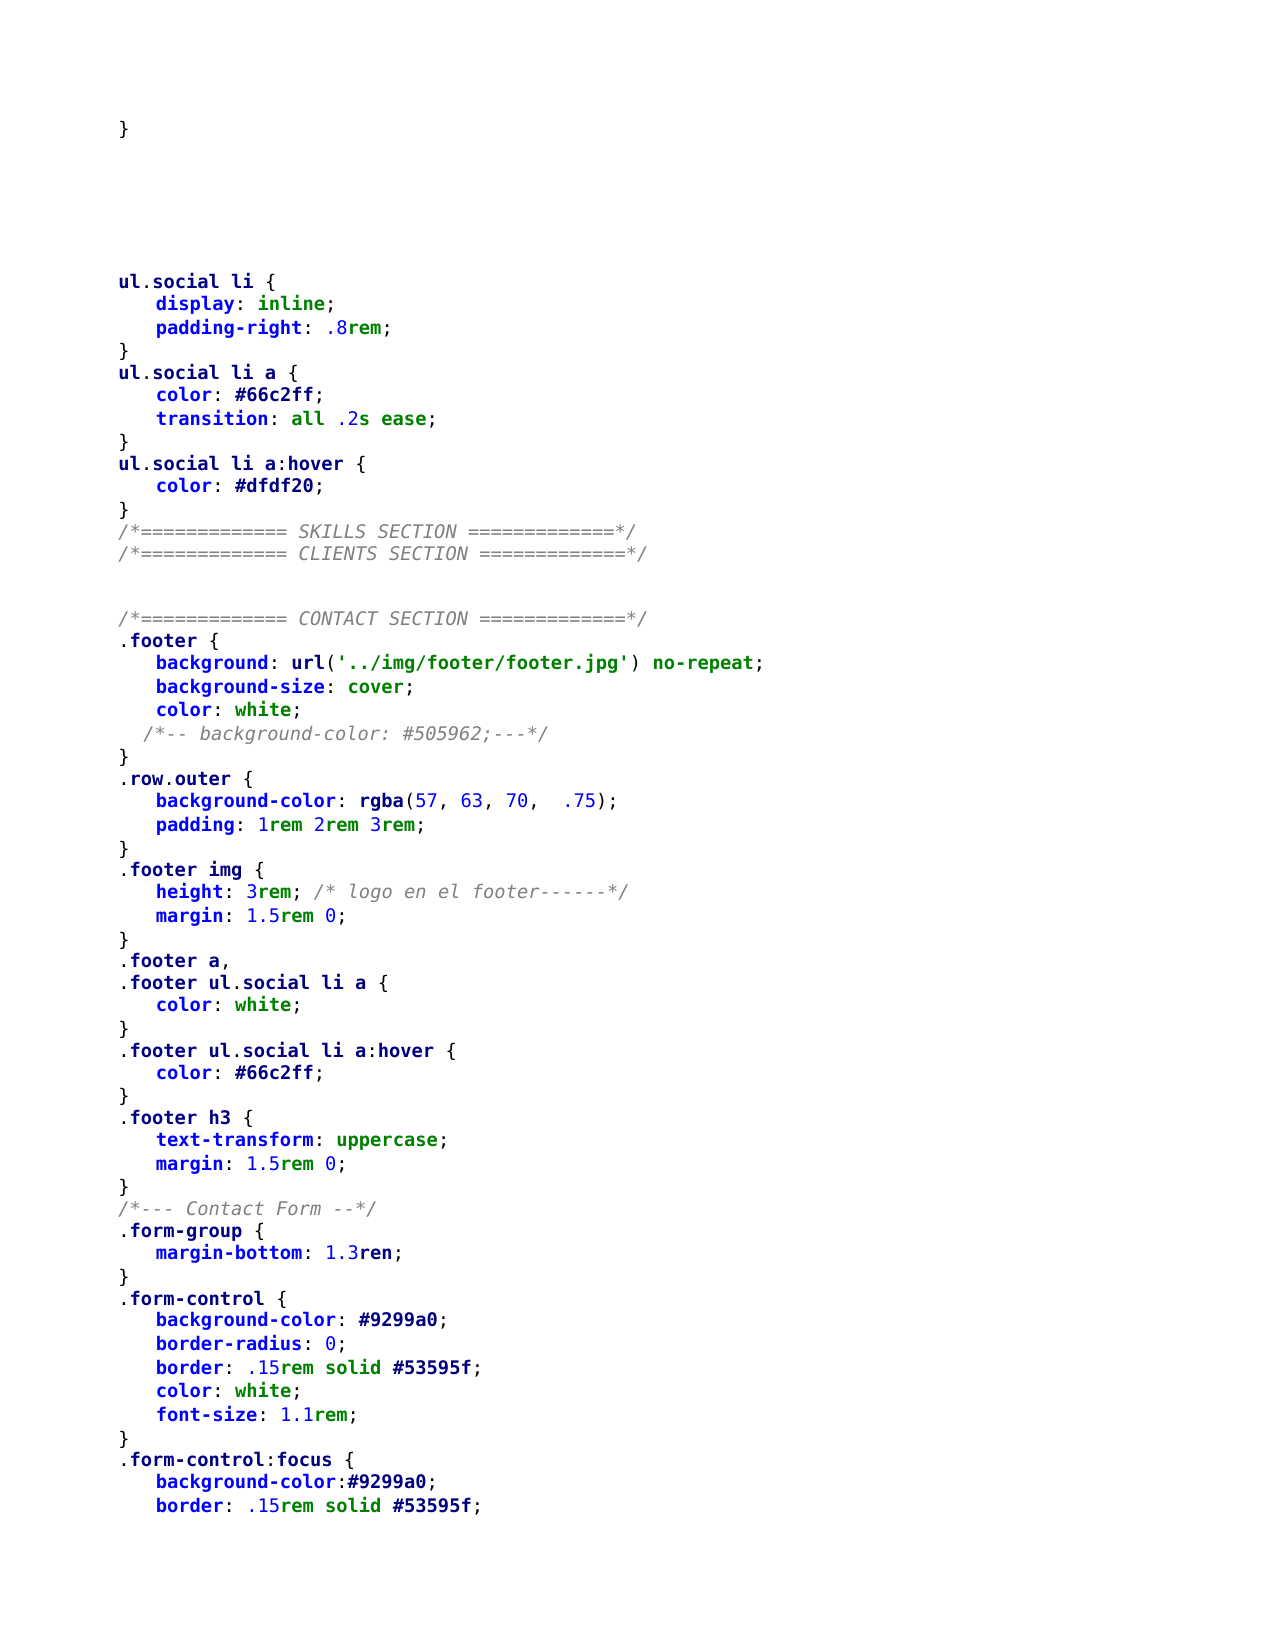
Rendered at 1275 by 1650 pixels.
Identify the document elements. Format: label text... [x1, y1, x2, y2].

text ul.social li a:hover { [118, 453, 1157, 475]
text } [118, 431, 1157, 453]
text ul.social li { [118, 271, 1157, 293]
text padding-right: .8rem; [118, 317, 1157, 340]
text .footer ul.social li a { [118, 972, 1157, 994]
text .footer { [118, 630, 1157, 652]
text } [118, 118, 1157, 140]
text } [118, 1266, 1157, 1287]
text height: 3rem; /* logo en el footer------*/ [118, 881, 1157, 905]
text padding: 1rem 2rem 3rem; [118, 814, 1157, 838]
text margin: 1.5rem 0; [118, 905, 1157, 929]
text } [118, 1018, 1157, 1040]
text .footer h3 { [118, 1107, 1157, 1129]
text /*============= CONTACT SECTION =============*/ [118, 608, 1157, 630]
text /*-- background-color: #505962;---*/ [118, 723, 1157, 747]
text display: inline; [118, 293, 1157, 317]
text background: url('../img/footer/footer.jpg') no-repeat; [118, 652, 1157, 676]
text } [118, 1176, 1157, 1198]
text border-radius: 0; [118, 1333, 1157, 1357]
text font-size: 1.1rem; [118, 1404, 1157, 1428]
text color: #66c2ff; [118, 1062, 1157, 1085]
text ul.social li a { [118, 362, 1157, 384]
text color: #dfdf20; [118, 475, 1157, 499]
text } [118, 838, 1157, 859]
text background-color: rgba(57, 63, 70, .75); [118, 790, 1157, 814]
text } [118, 929, 1157, 951]
text } [118, 340, 1157, 362]
text color: white; [118, 994, 1157, 1018]
text .footer img { [118, 859, 1157, 881]
text } [118, 1085, 1157, 1107]
text color: white; [118, 1380, 1157, 1404]
text } [118, 1428, 1157, 1449]
text .form-control:focus { [118, 1449, 1157, 1471]
text /*============= CLIENTS SECTION =============*/ [118, 543, 1157, 564]
text background-size: cover; [118, 676, 1157, 699]
text margin: 1.5rem 0; [118, 1153, 1157, 1176]
text } [118, 499, 1157, 521]
text background-color:#9299a0; [118, 1471, 1157, 1495]
text text-transform: uppercase; [118, 1129, 1157, 1153]
text margin-bottom: 1.3ren; [118, 1242, 1157, 1266]
text .footer ul.social li a:hover { [118, 1040, 1157, 1062]
text .footer a, [118, 951, 1157, 972]
text color: white; [118, 699, 1157, 723]
text .form-control { [118, 1287, 1157, 1309]
text transition: all .2s ease; [118, 408, 1157, 431]
text /*============= SKILLS SECTION =============*/ [118, 521, 1157, 543]
text /*--- Contact Form --*/ [118, 1198, 1157, 1220]
text .row.outer { [118, 768, 1157, 790]
text } [118, 747, 1157, 768]
text color: #66c2ff; [118, 384, 1157, 408]
text background-color: #9299a0; [118, 1309, 1157, 1333]
text border: .15rem solid #53595f; [118, 1495, 1157, 1519]
text border: .15rem solid #53595f; [118, 1357, 1157, 1380]
text .form-group { [118, 1220, 1157, 1242]
